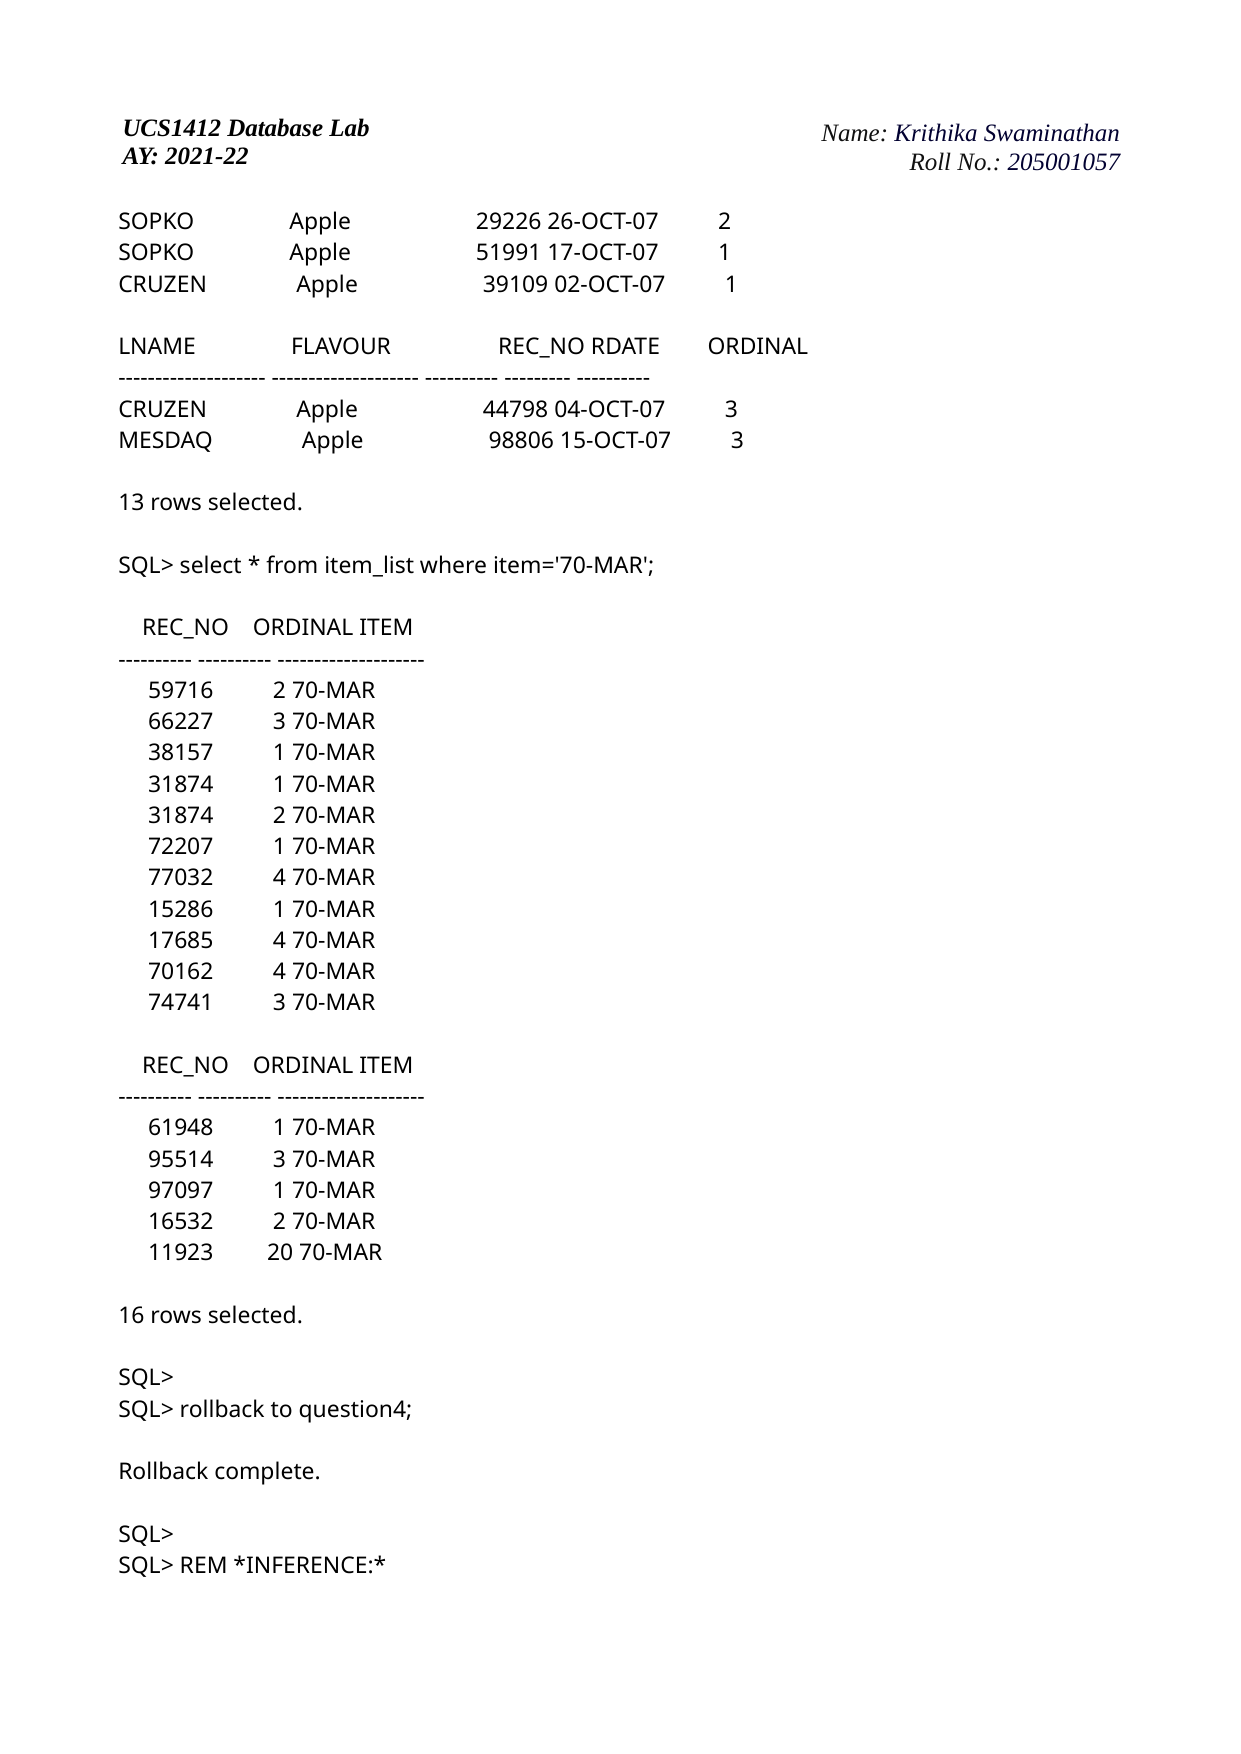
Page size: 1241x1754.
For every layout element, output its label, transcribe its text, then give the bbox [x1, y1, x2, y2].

text 72207 1 70-MAR [118, 830, 1122, 861]
text 74741 3 70-MAR [118, 986, 1122, 1018]
text 15286 1 70-MAR [118, 893, 1122, 924]
text REC_NO ORDINAL ITEM [118, 1049, 1122, 1080]
text ---------- ---------- -------------------- [118, 643, 1122, 674]
text ---------- ---------- -------------------- [118, 1080, 1122, 1111]
text CRUZEN Apple 39109 02-OCT-07 1 [118, 268, 1122, 299]
text MESDAQ Apple 98806 15-OCT-07 3 [118, 424, 1122, 455]
text 95514 3 70-MAR [118, 1143, 1122, 1174]
text 16532 2 70-MAR [118, 1205, 1122, 1236]
text SQL> REM *INFERENCE:* [118, 1549, 1122, 1580]
text SOPKO Apple 29226 26-OCT-07 2 [118, 205, 1122, 236]
text 77032 4 70-MAR [118, 861, 1122, 893]
text CRUZEN Apple 44798 04-OCT-07 3 [118, 393, 1122, 424]
text 31874 1 70-MAR [118, 768, 1122, 799]
text SQL> [118, 1518, 1122, 1549]
text -------------------- -------------------- ---------- --------- ---------- [118, 361, 1122, 393]
text 13 rows selected. [118, 486, 1122, 518]
text 59716 2 70-MAR [118, 674, 1122, 705]
text SQL> rollback to question4; [118, 1393, 1122, 1424]
text 70162 4 70-MAR [118, 955, 1122, 986]
text 38157 1 70-MAR [118, 736, 1122, 768]
text 16 rows selected. [118, 1299, 1122, 1330]
text Rollback complete. [118, 1455, 1122, 1486]
text REC_NO ORDINAL ITEM [118, 611, 1122, 643]
text SOPKO Apple 51991 17-OCT-07 1 [118, 236, 1122, 268]
text SQL> [118, 1361, 1122, 1393]
text 11923 20 70-MAR [118, 1236, 1122, 1268]
text 61948 1 70-MAR [118, 1111, 1122, 1143]
text LNAME FLAVOUR REC_NO RDATE ORDINAL [118, 330, 1122, 361]
text 66227 3 70-MAR [118, 705, 1122, 736]
text 97097 1 70-MAR [118, 1174, 1122, 1205]
text 17685 4 70-MAR [118, 924, 1122, 955]
text SQL> select * from item_list where item='70-MAR'; [118, 549, 1122, 580]
text 31874 2 70-MAR [118, 799, 1122, 830]
